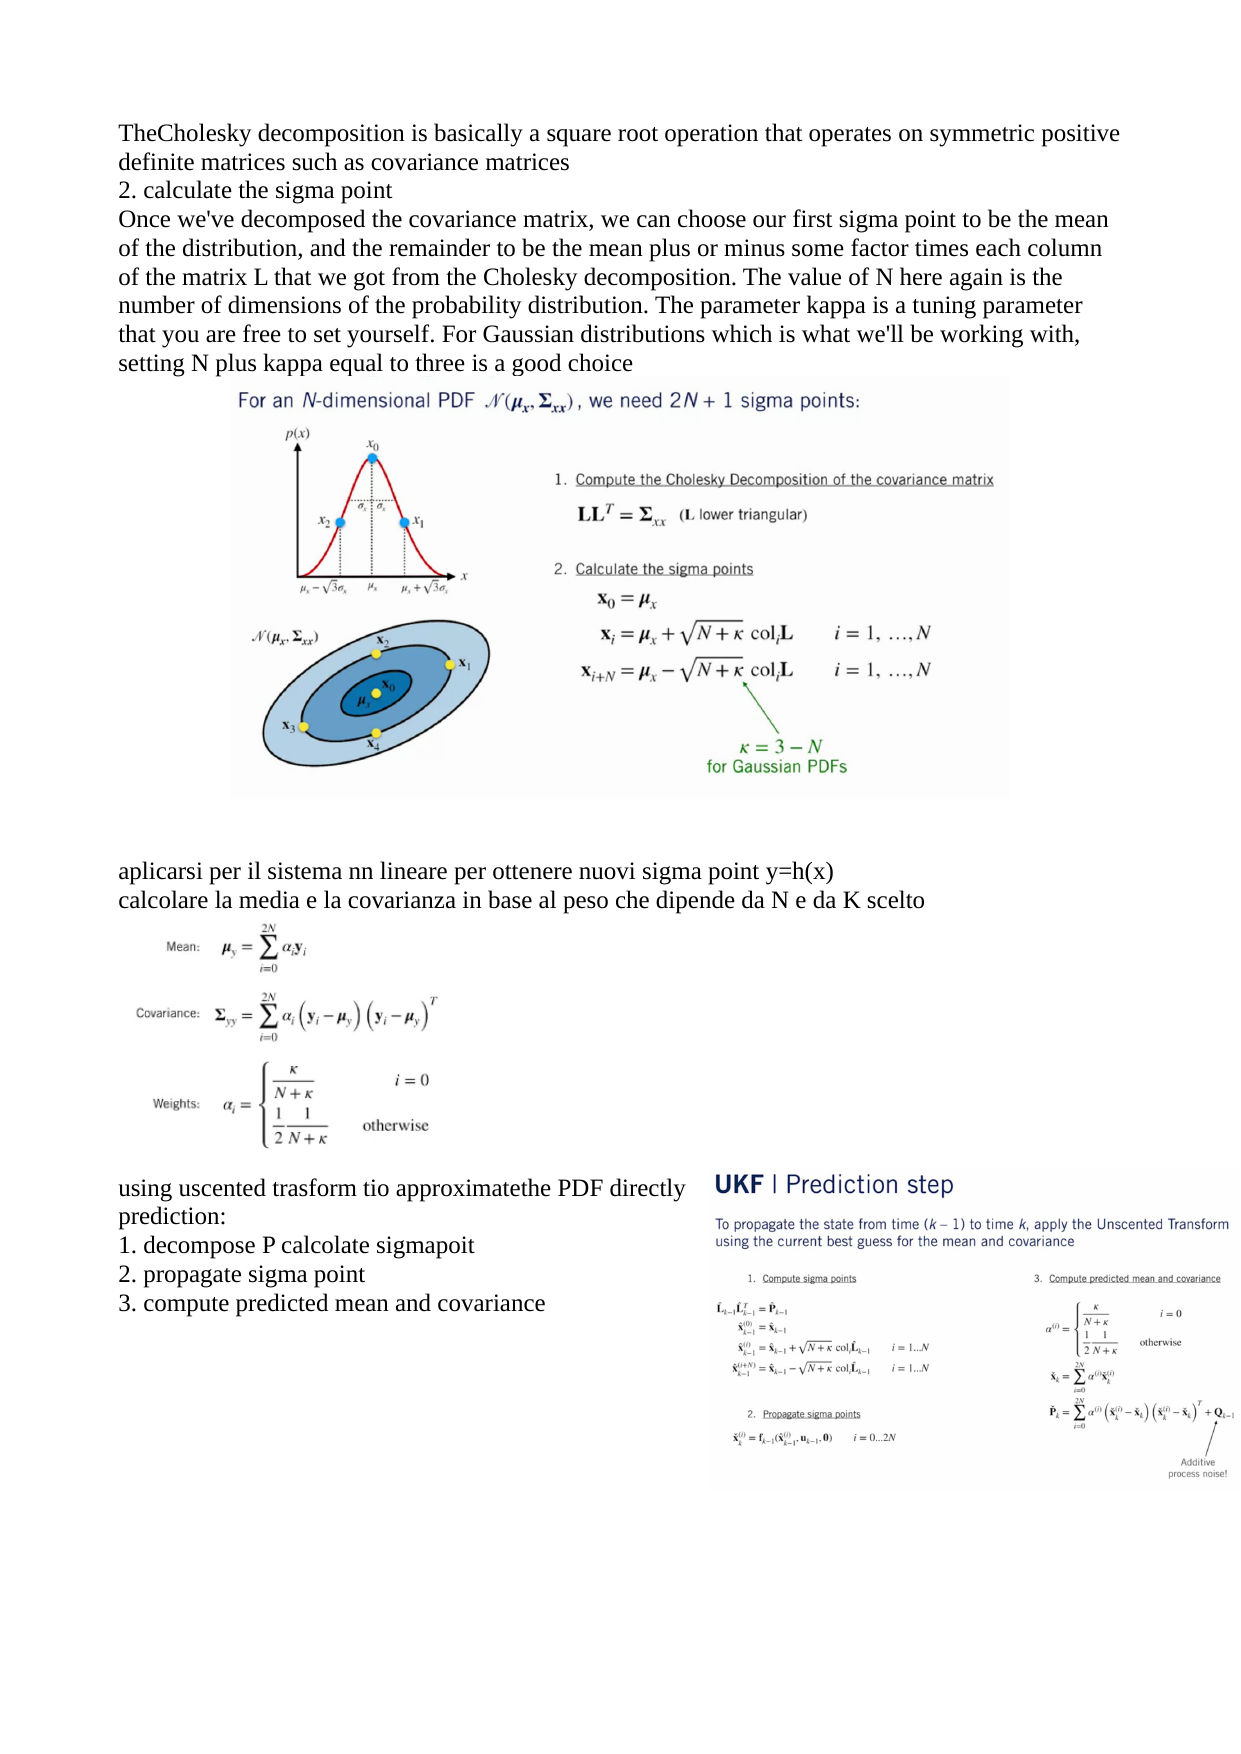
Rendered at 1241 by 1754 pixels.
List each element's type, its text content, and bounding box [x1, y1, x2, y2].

text 2. calculate the sigma point [118, 176, 1122, 204]
text 2. propagate sigma point [118, 1259, 707, 1288]
text using uscented trasform tio approximatethe PDF directly [118, 1173, 707, 1201]
text Once we've decomposed the covariance matrix, we can choose our first sigma point to be the mean of the distribution, and the remainder to be the mean plus or minus some factor times each column of the matrix L that we got from the Cholesky decomposition. The value of N here again is the number of dimensions of the probability distribution. The parameter kappa is a tuning parameter that you are free to set yourself. For Gaussian distributions which is what we'll be working with, setting N plus kappa equal to three is a good choice [118, 204, 1122, 377]
picture [707, 1166, 1241, 1491]
picture [230, 376, 1010, 799]
text aplicarsi per il sistema nn lineare per ottenere nuovi sigma point y=h(x) [118, 856, 1122, 885]
picture [129, 916, 460, 1164]
text prediction: [118, 1201, 707, 1230]
text 1. decompose P calcolate sigmapoit [118, 1230, 707, 1259]
text 3. compute predicted mean and covariance [118, 1288, 707, 1316]
text calcolare la media e la covarianza in base al peso che dipende da N e da K scelto [118, 885, 1122, 914]
text TheCholesky decomposition is basically a square root operation that operates on symmetric positive definite matrices such as covariance matrices [118, 118, 1122, 176]
